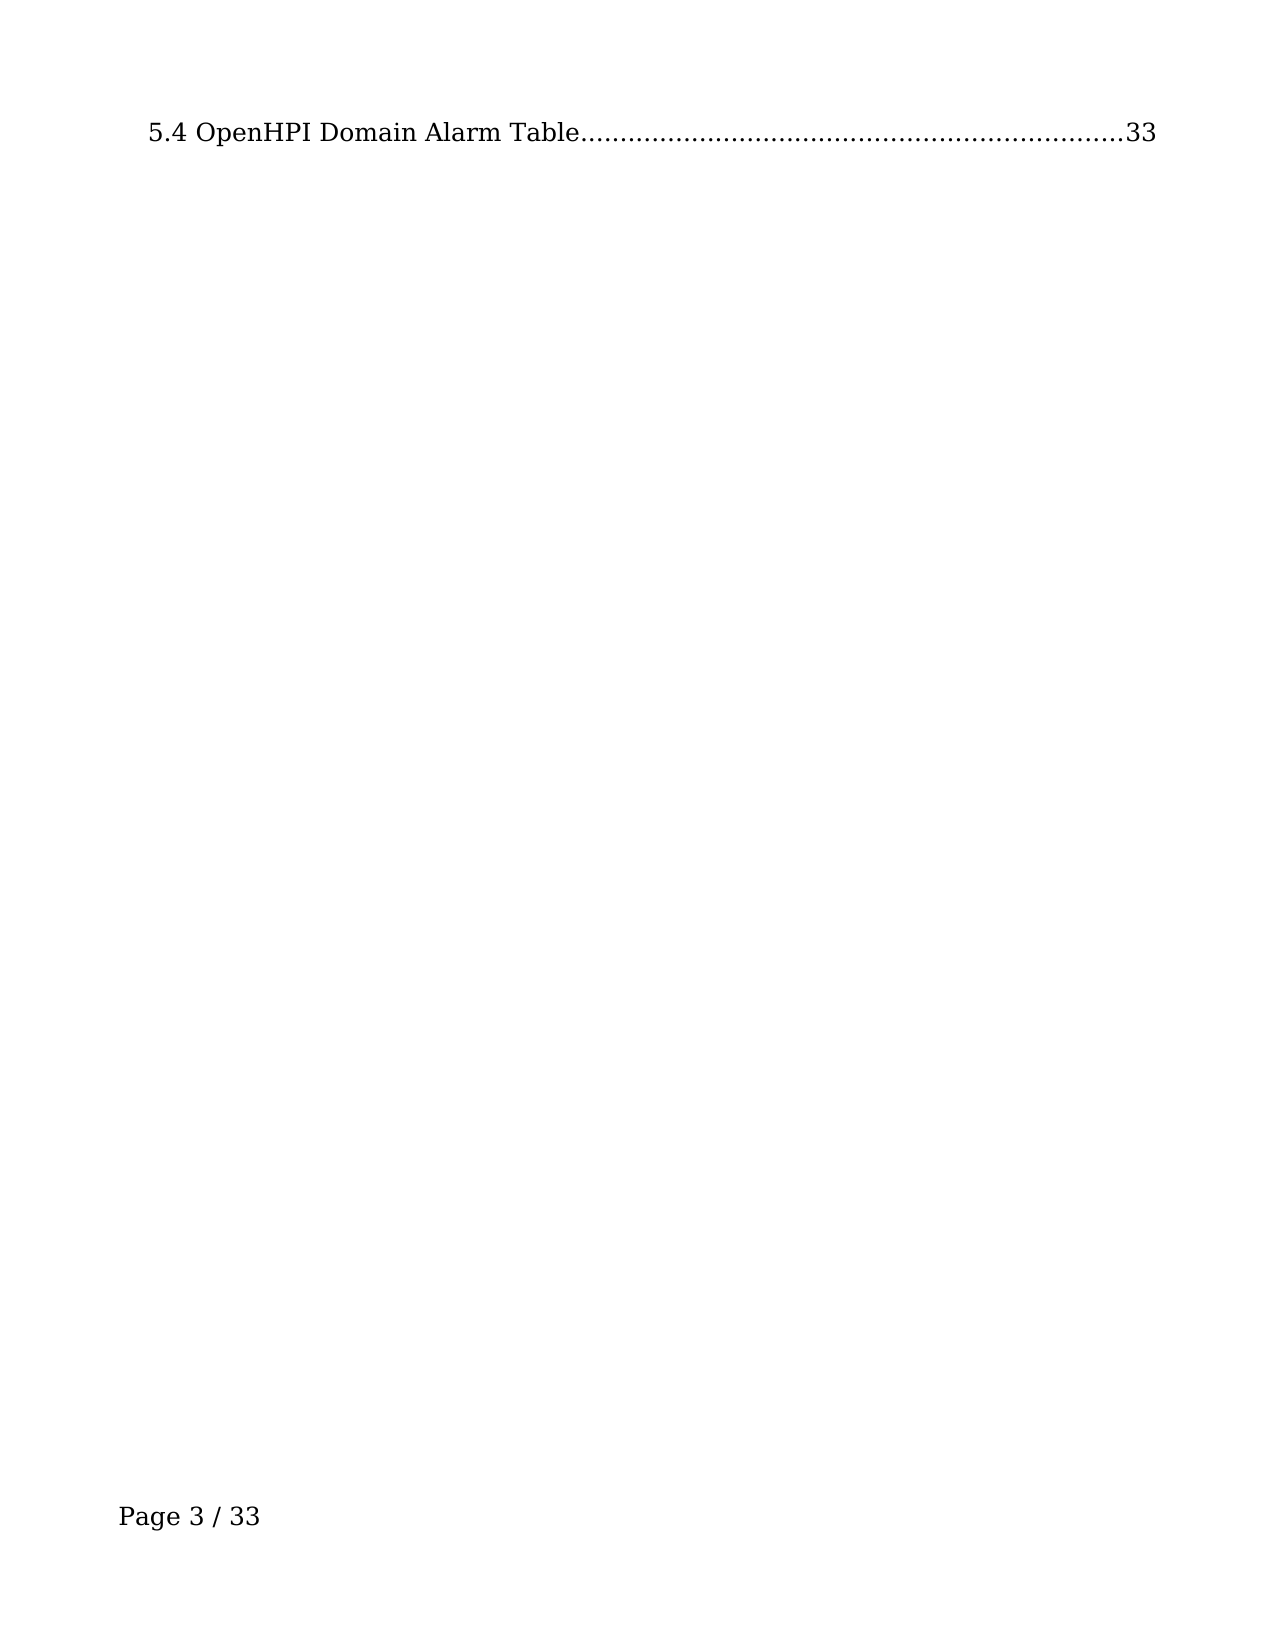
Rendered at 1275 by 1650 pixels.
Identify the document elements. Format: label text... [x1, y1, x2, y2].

text 5.4 OpenHPI Domain Alarm Table 33 [148, 118, 1157, 147]
